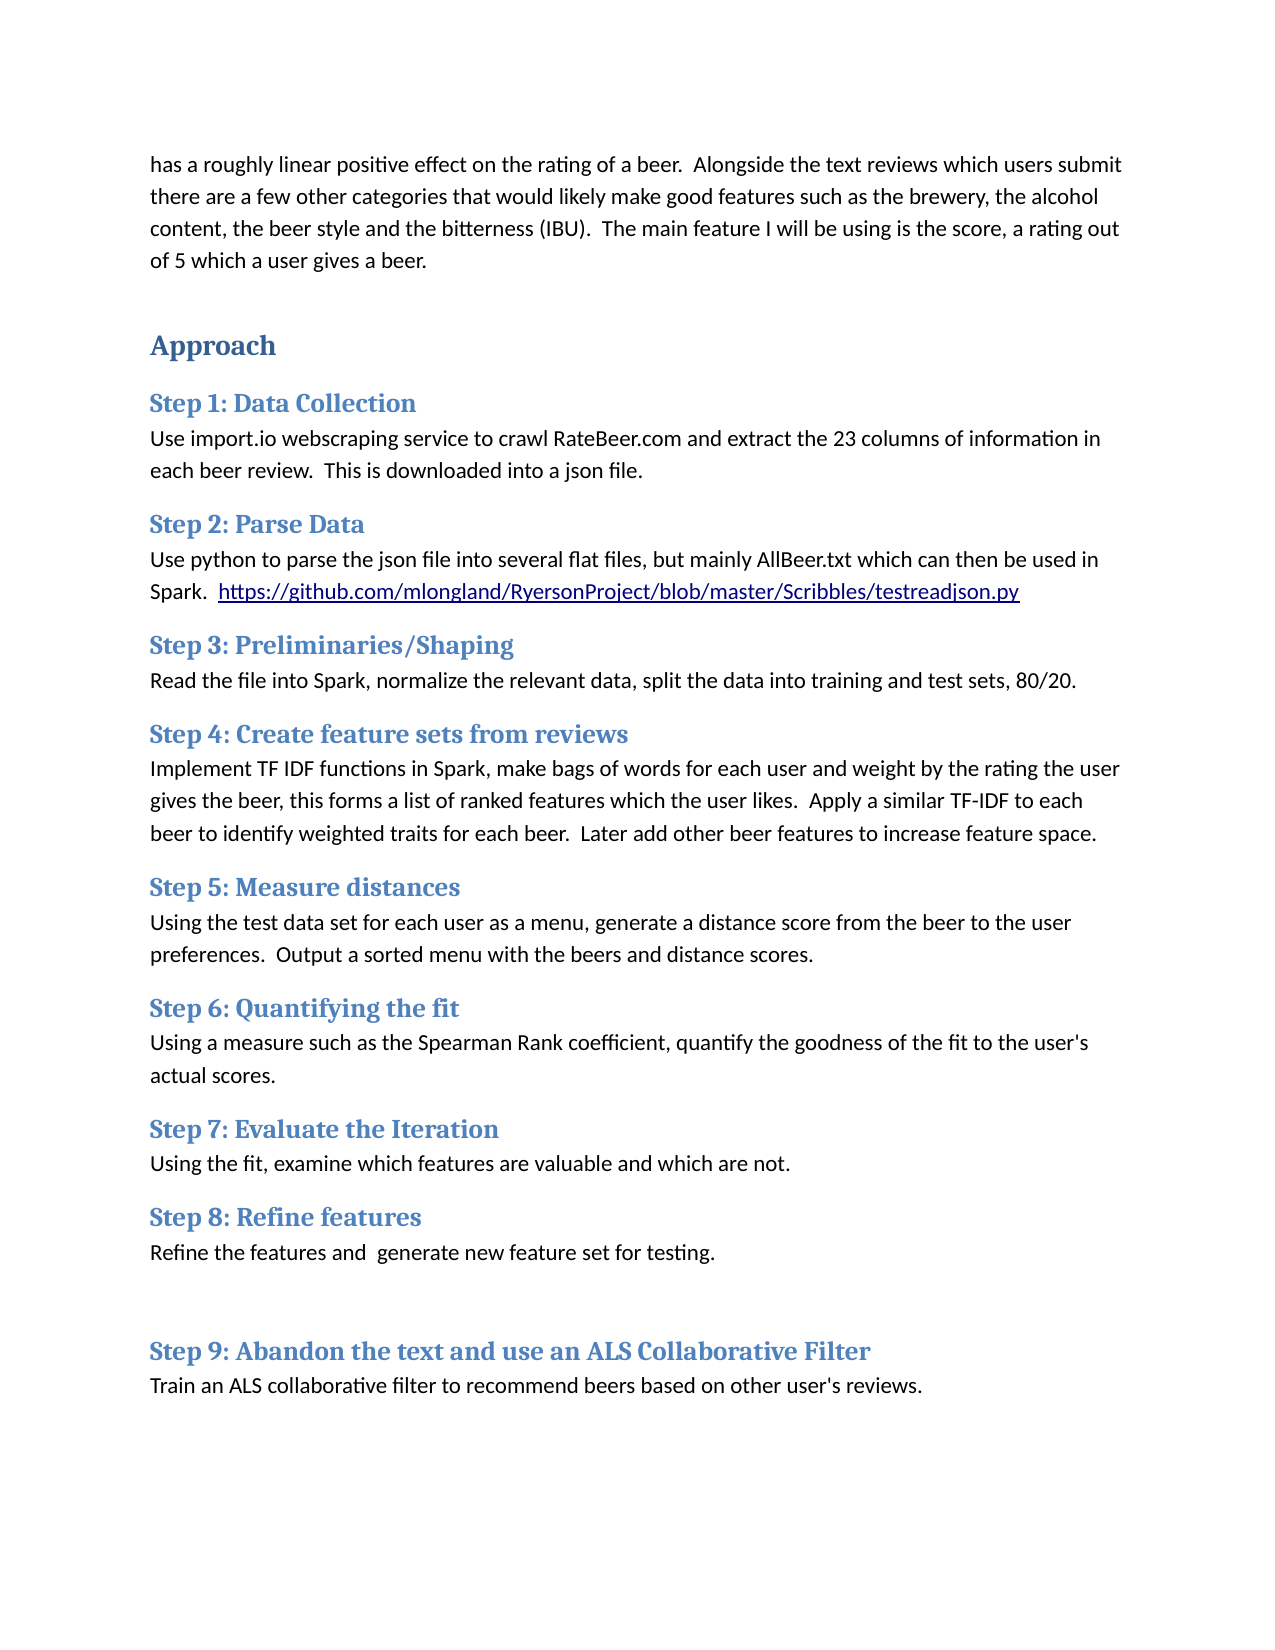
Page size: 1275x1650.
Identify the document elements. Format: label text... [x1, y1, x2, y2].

subtitle Step 5: Measure distances [150, 872, 1125, 903]
text Using the test data set for each user as a menu, generate a distance score from the beer to the user preferences. Output a sorted menu with the beers and distance scores. [150, 908, 1125, 968]
subtitle Step 9: Abandon the text and use an ALS Collaborative Filter [150, 1336, 1125, 1367]
subtitle Step 6: Quantifying the fit [150, 993, 1125, 1024]
text Using the fit, examine which features are valuable and which are not. [150, 1149, 1125, 1177]
text Use import.io webscraping service to crawl RateBeer.com and extract the 23 columns of information in each beer review. This is downloaded into a json file. [150, 424, 1125, 484]
text Use python to parse the json file into several flat files, but mainly AllBeer.txt which can then be used in Spark. https://github.com/mlongland/RyersonProject/blob/master/Scribbles/testreadjson.py [150, 545, 1125, 605]
subtitle Step 8: Refine features [150, 1202, 1125, 1234]
subtitle Step 7: Evaluate the Iteration [150, 1114, 1125, 1145]
subtitle Step 4: Create feature sets from reviews [150, 719, 1125, 750]
text Refine the features and generate new feature set for testing. [150, 1238, 1125, 1266]
text has a roughly linear positive effect on the rating of a beer. Alongside the text reviews which users submit there are a few other categories that would likely make good features such as the brewery, the alcohol content, the beer style and the bitterness (IBU). The main feature I will be using is the score, a rating out of 5 which a user gives a beer. [150, 150, 1125, 274]
subtitle Step 1: Data Collection [150, 388, 1125, 419]
subtitle Approach [150, 329, 1125, 362]
subtitle Step 3: Preliminaries/Shaping [150, 630, 1125, 661]
text Read the file into Spark, normalize the relevant data, split the data into training and test sets, 80/20. [150, 666, 1125, 694]
subtitle Step 2: Parse Data [150, 509, 1125, 540]
text Train an ALS collaborative filter to recommend beers based on other user's reviews. [150, 1372, 1125, 1400]
text Using a measure such as the Spearman Rank coefficient, quantify the goodness of the fit to the user's actual scores. [150, 1028, 1125, 1089]
text Implement TF IDF functions in Spark, make bags of words for each user and weight by the rating the user gives the beer, this forms a list of ranked features which the user likes. Apply a similar TF-IDF to each beer to identify weighted traits for each beer. Later add other beer features to increase feature space. [150, 754, 1125, 847]
